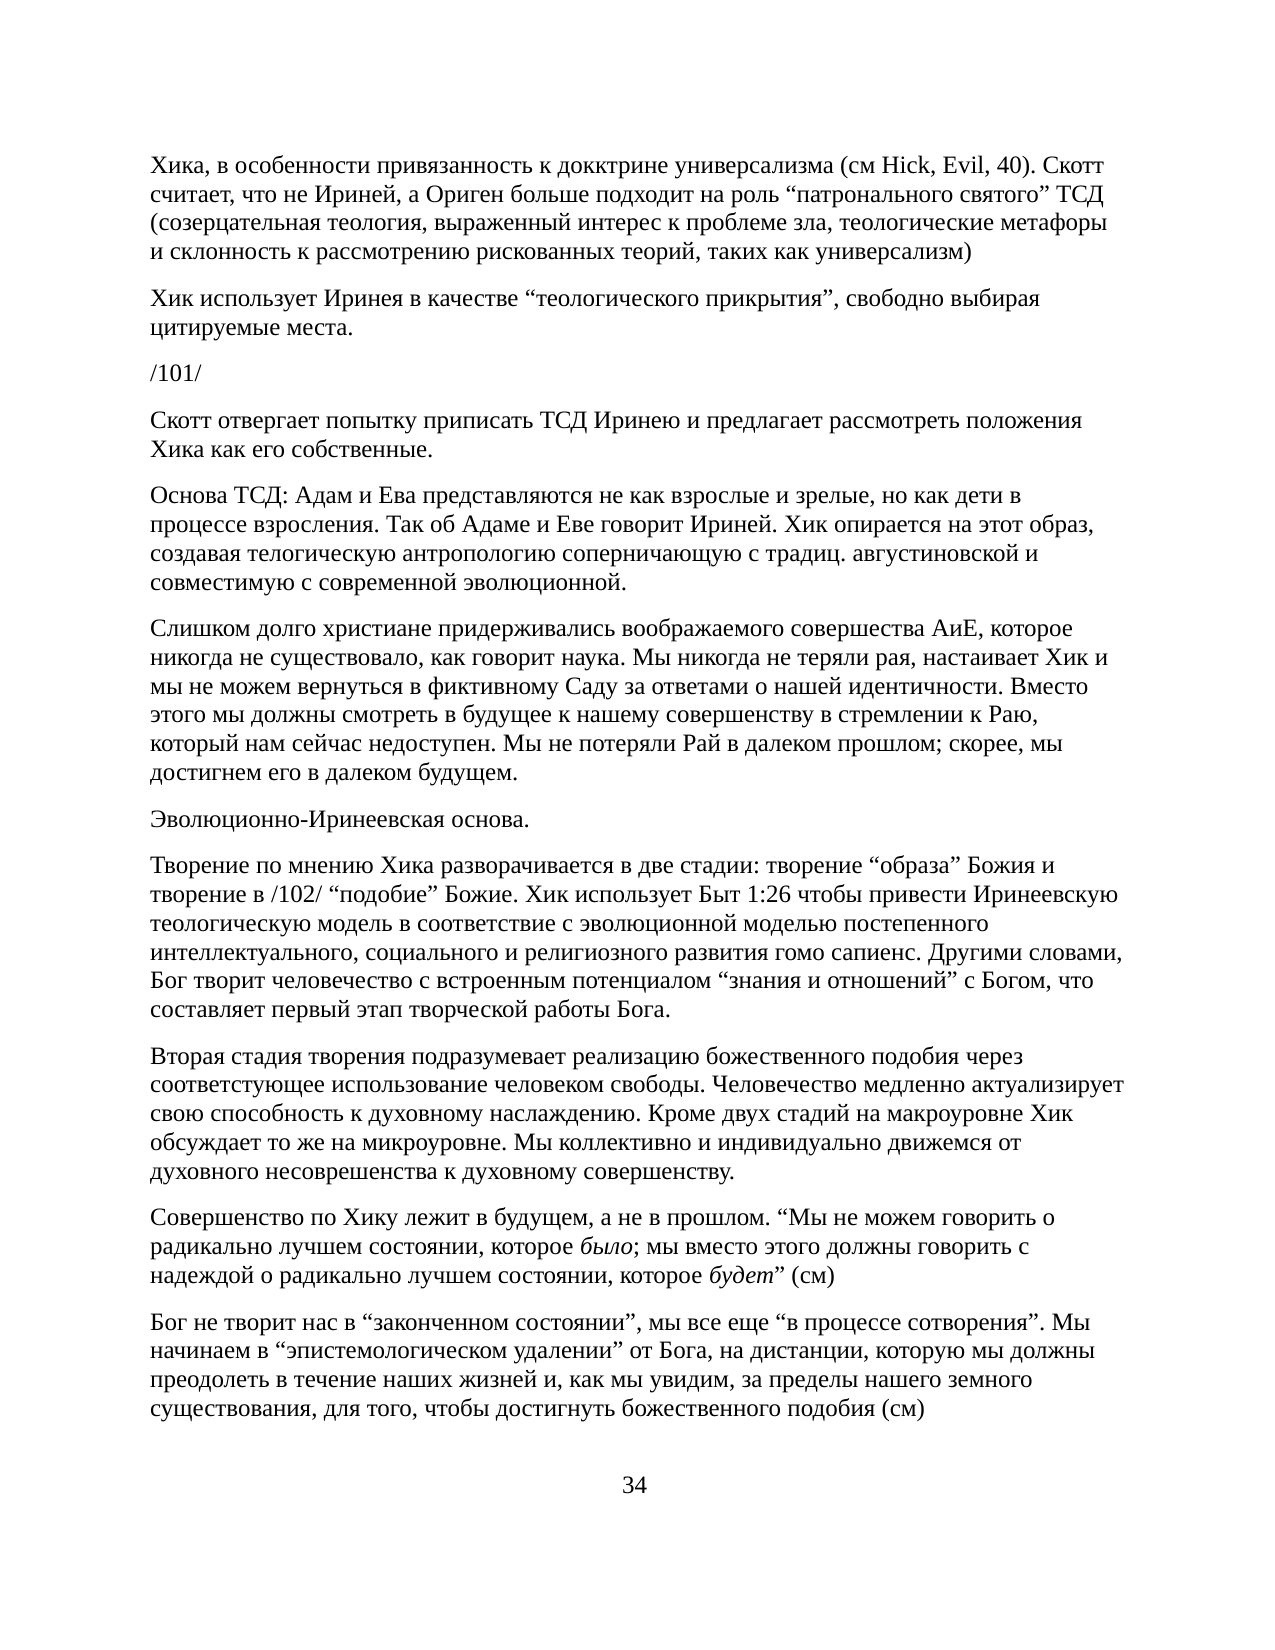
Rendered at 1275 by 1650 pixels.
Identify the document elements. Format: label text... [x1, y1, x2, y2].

text Хика, в особенности привязанность к докктрине универсализма (см Hick, Evil, 40). Скотт считает, что не Ириней, а Ориген больше подходит на роль “патронального святого” ТСД (созерцательная теология, выраженный интерес к проблеме зла, теологические метафоры и склонность к рассмотрению рискованных теорий, таких как универсализм) [150, 150, 1125, 265]
text Основа ТСД: Адам и Ева представляются не как взрослые и зрелые, но как дети в процессе взросления. Так об Адаме и Еве говорит Ириней. Хик опирается на этот образ, создавая телогическую антропологию соперничающую с традиц. августиновской и совместимую с современной эволюционной. [150, 480, 1125, 595]
text Творение по мнению Хика разворачивается в две стадии: творение “образа” Божия и творение в /102/ “подобие” Божие. Хик использует Быт 1:26 чтобы привести Иринеевскую теологическую модель в соответствие с эволюционной моделью постепенного интеллектуального, социального и религиозного развития гомо сапиенс. Другими словами, Бог творит человечество с встроенным потенциалом “знания и отношений” с Богом, что составляет первый этап творческой работы Бога. [150, 850, 1125, 1023]
text Скотт отвергает попытку приписать ТСД Иринею и предлагает рассмотреть положения Хика как его собственные. [150, 405, 1125, 462]
text Совершенство по Хику лежит в будущем, а не в прошлом. “Мы не можем говорить о радикально лучшем состоянии, которое было; мы вместо этого должны говорить с надеждой о радикально лучшем состоянии, которое будет” (см) [150, 1202, 1125, 1289]
text Вторая стадия творения подразумевает реализацию божественного подобия через соответстующее использование человеком свободы. Человечество медленно актуализирует свою способность к духовному наслаждению. Кроме двух стадий на макроуровне Хик обсуждает то же на микроуровне. Мы коллективно и индивидуально движемся от духовного несоврешенства к духовному совершенству. [150, 1041, 1125, 1184]
text Эволюционно-Иринеевская основа. [150, 804, 1125, 832]
text Бог не творит нас в “законченном состоянии”, мы все еще “в процессе сотворения”. Мы начинаем в “эпистемологическом удалении” от Бога, на дистанции, которую мы должны преодолеть в течение наших жизней и, как мы увидим, за пределы нашего земного существования, для того, чтобы достигнуть божественного подобия (см) [150, 1307, 1125, 1422]
text Хик использует Иринея в качестве “теологического прикрытия”, свободно выбирая цитируемые места. [150, 283, 1125, 340]
text Слишком долго христиане придерживались воображаемого совершества АиЕ, которое никогда не существовало, как говорит наука. Мы никогда не теряли рая, настаивает Хик и мы не можем вернуться в фиктивному Саду за ответами о нашей идентичности. Вместо этого мы должны смотреть в будущее к нашему совершенству в стремлении к Раю, который нам сейчас недоступен. Мы не потеряли Рай в далеком прошлом; скорее, мы достигнем его в далеком будущем. [150, 613, 1125, 786]
text /101/ [150, 358, 1125, 387]
